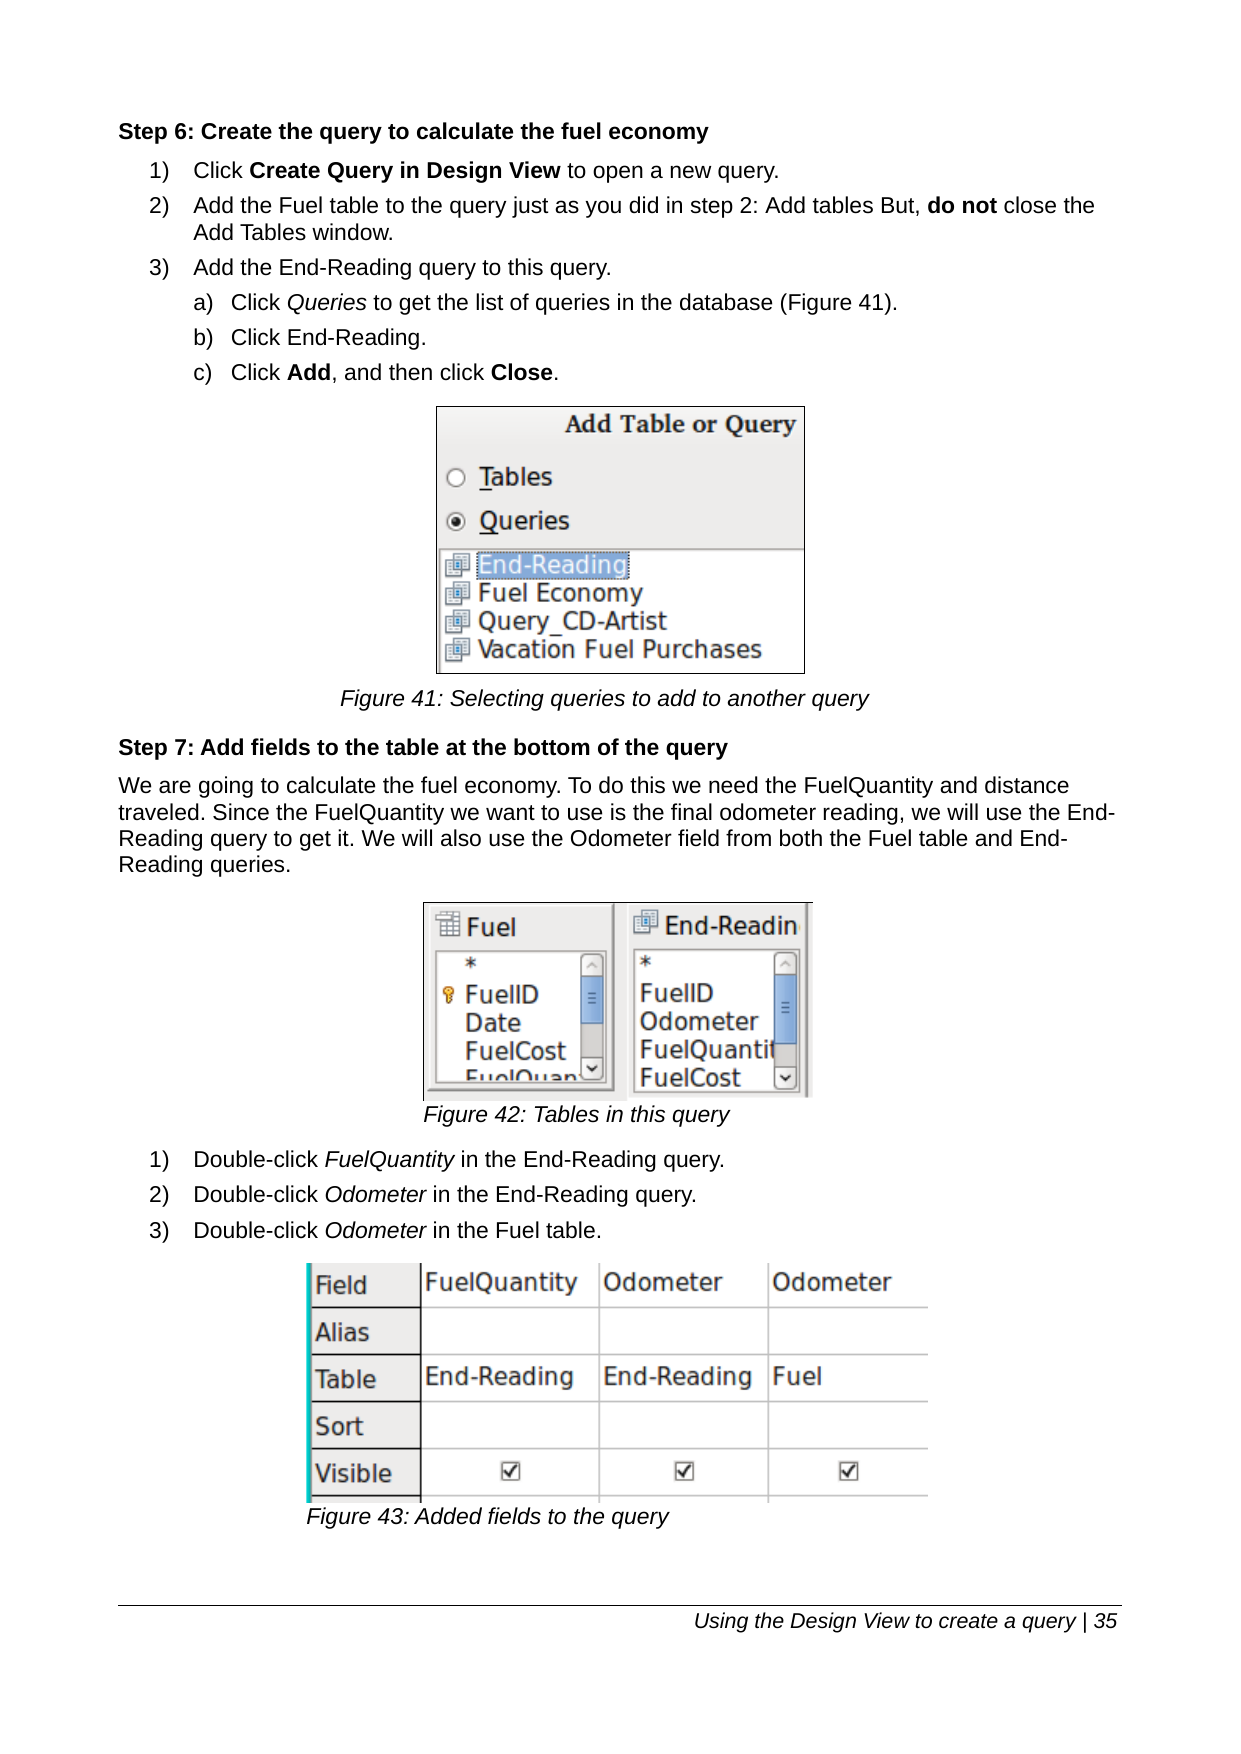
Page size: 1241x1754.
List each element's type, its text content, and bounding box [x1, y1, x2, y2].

picture [306, 1263, 928, 1503]
picture [424, 903, 813, 1101]
list Double-click Odometer in the End-Reading query. [169, 1181, 1122, 1208]
text Figure 41: Selecting queries to add to another query [340, 685, 900, 712]
list Double-click FuelQuantity in the End-Reading query. [169, 1146, 1122, 1173]
text Step 6: Create the query to calculate the fuel economy [118, 118, 1122, 144]
list Add the End-Reading query to this query. [169, 254, 1122, 280]
list Click Create Query in Design View to open a new query. [169, 157, 1122, 183]
text We are going to calculate the fuel economy. To do this we need the FuelQuantity and distance traveled. Since the FuelQuantity we want to use is the final odometer reading, we will use the End-Reading query to get it. We will also use the Odometer field from both the Fuel table and End-Reading queries. [118, 772, 1122, 878]
text Step 7: Add fields to the table at the bottom of the query [118, 733, 1122, 760]
list Click Add, and then click Close. [193, 359, 1122, 386]
list Click Queries to get the list of queries in the database (Figure 41). [193, 289, 1122, 315]
list Double-click Odometer in the Fuel table. [169, 1217, 1122, 1243]
list Add the Fuel table to the query just as you did in step 2: Add tables But, do not close the Add Tables window. [169, 192, 1122, 245]
list Click End-Reading. [193, 324, 1122, 350]
picture [437, 407, 804, 673]
text Figure 42: Tables in this query [423, 1101, 817, 1127]
text Figure 43: Added fields to the query [306, 1503, 934, 1529]
